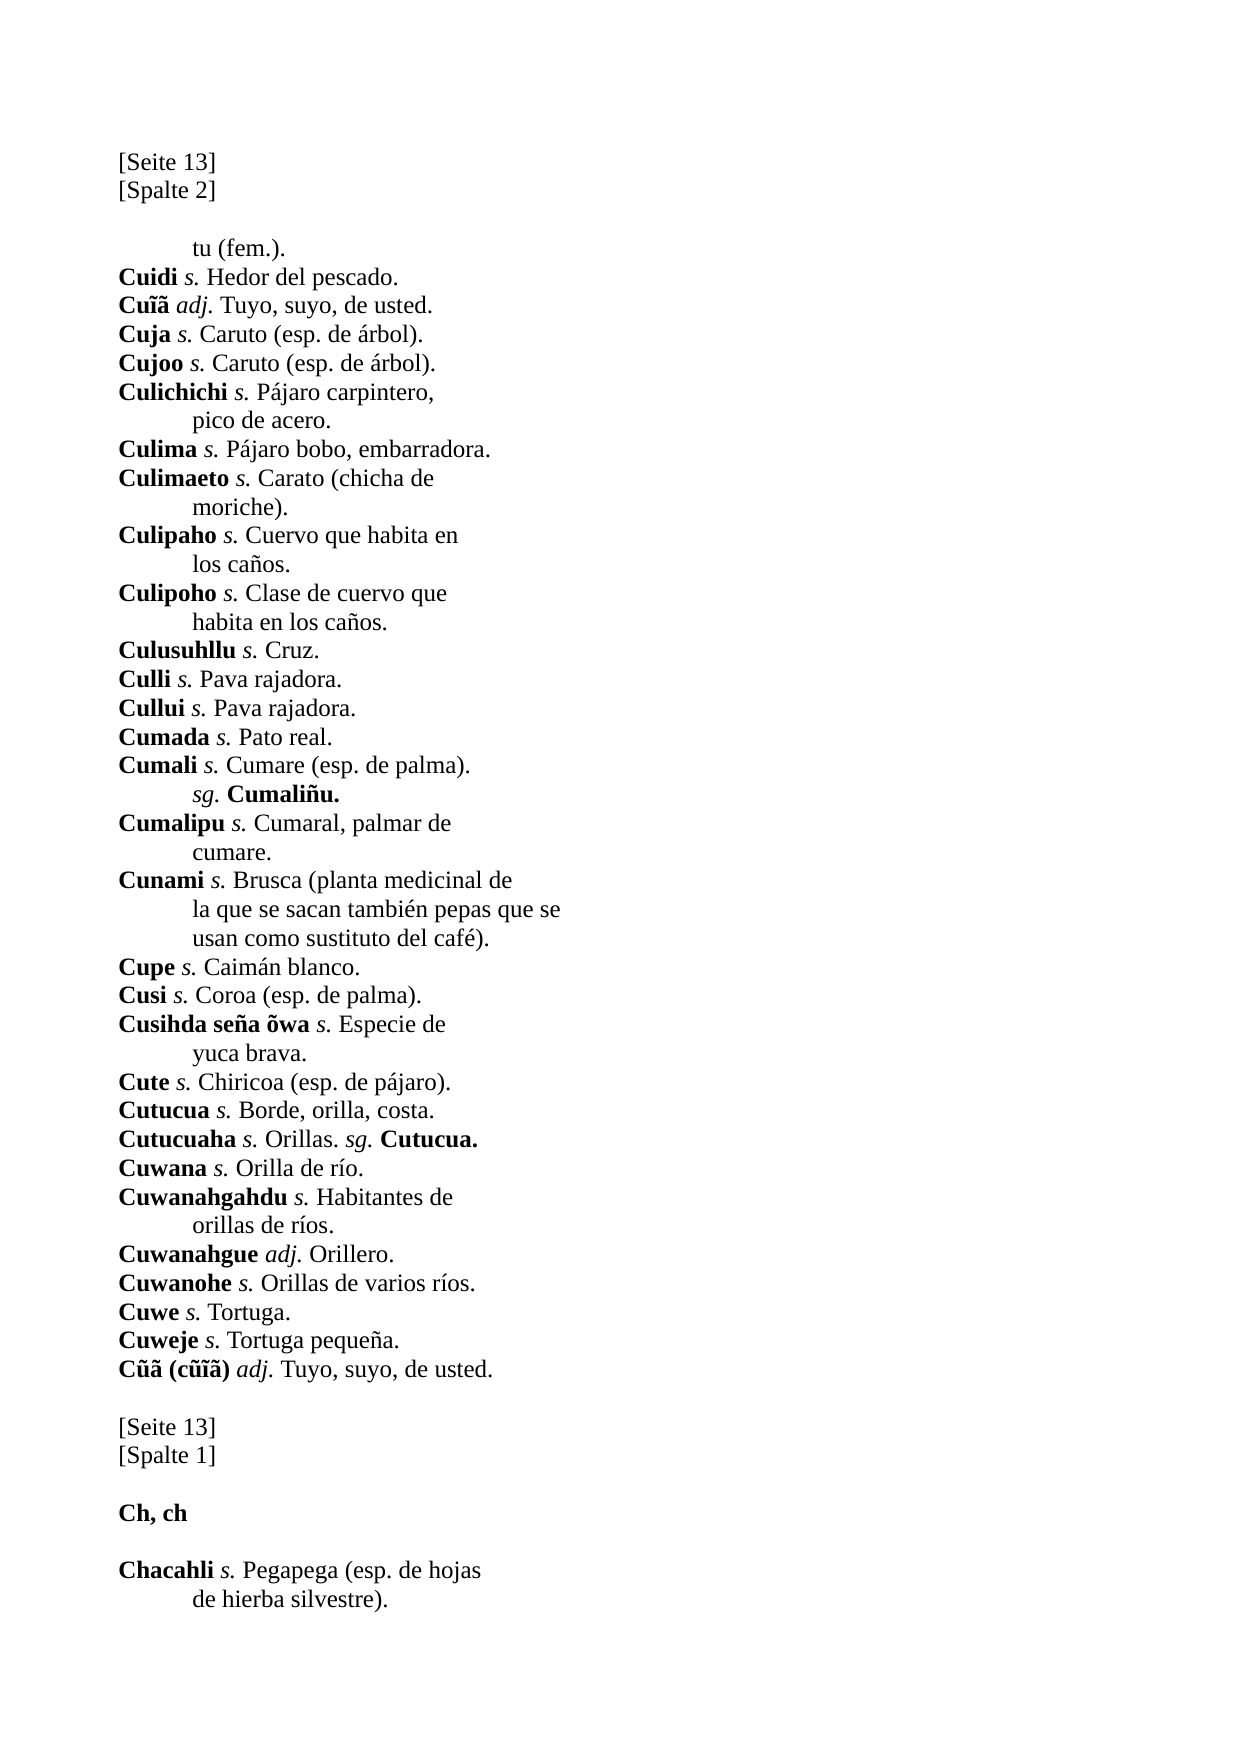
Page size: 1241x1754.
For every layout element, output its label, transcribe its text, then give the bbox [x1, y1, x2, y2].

text Chacahli s. Pegapega (esp. de hojas [118, 1556, 1122, 1584]
text [Spalte 2] [118, 176, 1122, 204]
text Cutucua s. Borde, orilla, costa. [118, 1096, 1122, 1124]
text sg. Cumaliñu. [118, 779, 1122, 808]
text Cũã (cũĩã) adj. Tuyo, suyo, de usted. [118, 1354, 1122, 1383]
text Cuĩã adj. Tuyo, suyo, de usted. [118, 291, 1122, 319]
text Cute s. Chiricoa (esp. de pájaro). [118, 1067, 1122, 1096]
text Culipaho s. Cuervo que habita en [118, 521, 1122, 549]
text Cusihda seña õwa s. Especie de [118, 1009, 1122, 1038]
text [Spalte 1] [118, 1441, 1122, 1469]
text Culli s. Pava rajadora. [118, 664, 1122, 693]
text Cupe s. Caimán blanco. [118, 952, 1122, 981]
text Cuweje s. Tortuga pequeña. [118, 1326, 1122, 1354]
text Ch, ch [118, 1498, 1122, 1527]
text pico de acero. [118, 406, 1122, 434]
text tu (fem.). [118, 233, 1122, 262]
text los caños. [118, 549, 1122, 578]
text [Seite 13] [118, 1412, 1122, 1441]
text Culichichi s. Pájaro carpintero, [118, 377, 1122, 406]
text Cujoo s. Caruto (esp. de árbol). [118, 348, 1122, 377]
text de hierba silvestre). [118, 1584, 1122, 1613]
text Cumada s. Pato real. [118, 722, 1122, 751]
text Cullui s. Pava rajadora. [118, 693, 1122, 722]
text Cuwana s. Orilla de río. [118, 1153, 1122, 1182]
text [Seite 13] [118, 147, 1122, 176]
text Cuwe s. Tortuga. [118, 1297, 1122, 1326]
text cumare. [118, 837, 1122, 866]
text usan como sustituto del café). [118, 923, 1122, 952]
text Cunami s. Brusca (planta medicinal de [118, 866, 1122, 894]
text Culimaeto s. Carato (chicha de [118, 463, 1122, 492]
text yuca brava. [118, 1038, 1122, 1067]
text moriche). [118, 492, 1122, 521]
text Cuidi s. Hedor del pescado. [118, 262, 1122, 291]
text Cumali s. Cumare (esp. de palma). [118, 751, 1122, 779]
text la que se sacan también pepas que se [118, 894, 1122, 923]
text Culima s. Pájaro bobo, embarradora. [118, 434, 1122, 463]
text Cuwanahgue adj. Orillero. [118, 1239, 1122, 1268]
text orillas de ríos. [118, 1211, 1122, 1239]
text Culipoho s. Clase de cuervo que [118, 578, 1122, 607]
text Cumalipu s. Cumaral, palmar de [118, 808, 1122, 837]
text Cuja s. Caruto (esp. de árbol). [118, 319, 1122, 348]
text Cusi s. Coroa (esp. de palma). [118, 981, 1122, 1009]
text Cuwanohe s. Orillas de varios ríos. [118, 1268, 1122, 1297]
text Cuwanahgahdu s. Habitantes de [118, 1182, 1122, 1211]
text Cutucuaha s. Orillas. sg. Cutucua. [118, 1124, 1122, 1153]
text habita en los caños. [118, 607, 1122, 636]
text Culusuhllu s. Cruz. [118, 636, 1122, 664]
